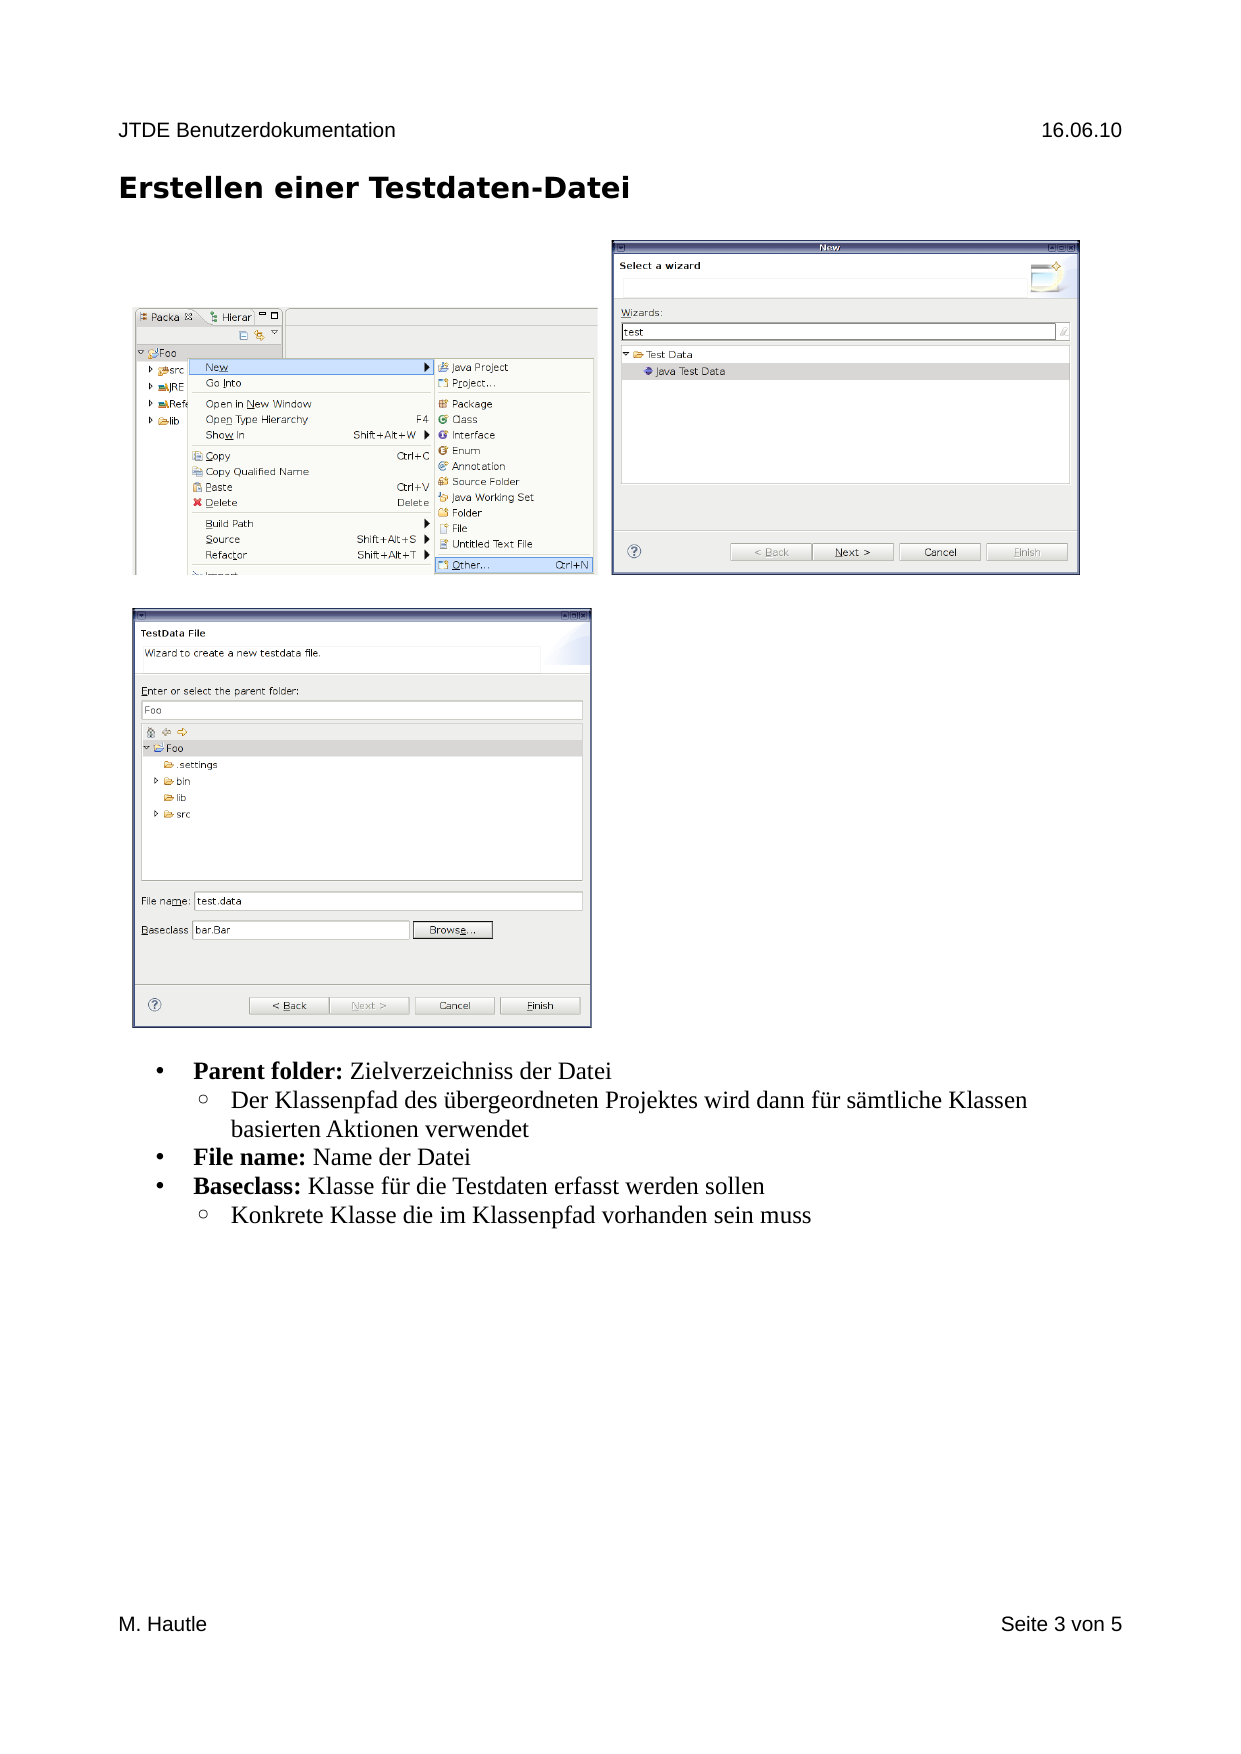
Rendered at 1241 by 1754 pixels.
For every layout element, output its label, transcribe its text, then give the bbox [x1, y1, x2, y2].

list File name: Name der Datei [156, 1142, 1122, 1171]
list Der Klassenpfad des übergeordneten Projektes wird dann für sämtliche Klassen basierten Aktionen verwendet [193, 1085, 1122, 1142]
list Parent folder: Zielverzeichniss der Datei [156, 1056, 1122, 1085]
list Baseclass: Klasse für die Testdaten erfasst werden sollen [156, 1171, 1122, 1200]
picture [132, 307, 598, 575]
picture [132, 608, 592, 1028]
list Konkrete Klasse die im Klassenpfad vorhanden sein muss [193, 1200, 1122, 1229]
subtitle Erstellen einer Testdaten-Datei [118, 172, 1122, 206]
picture [611, 240, 1080, 575]
